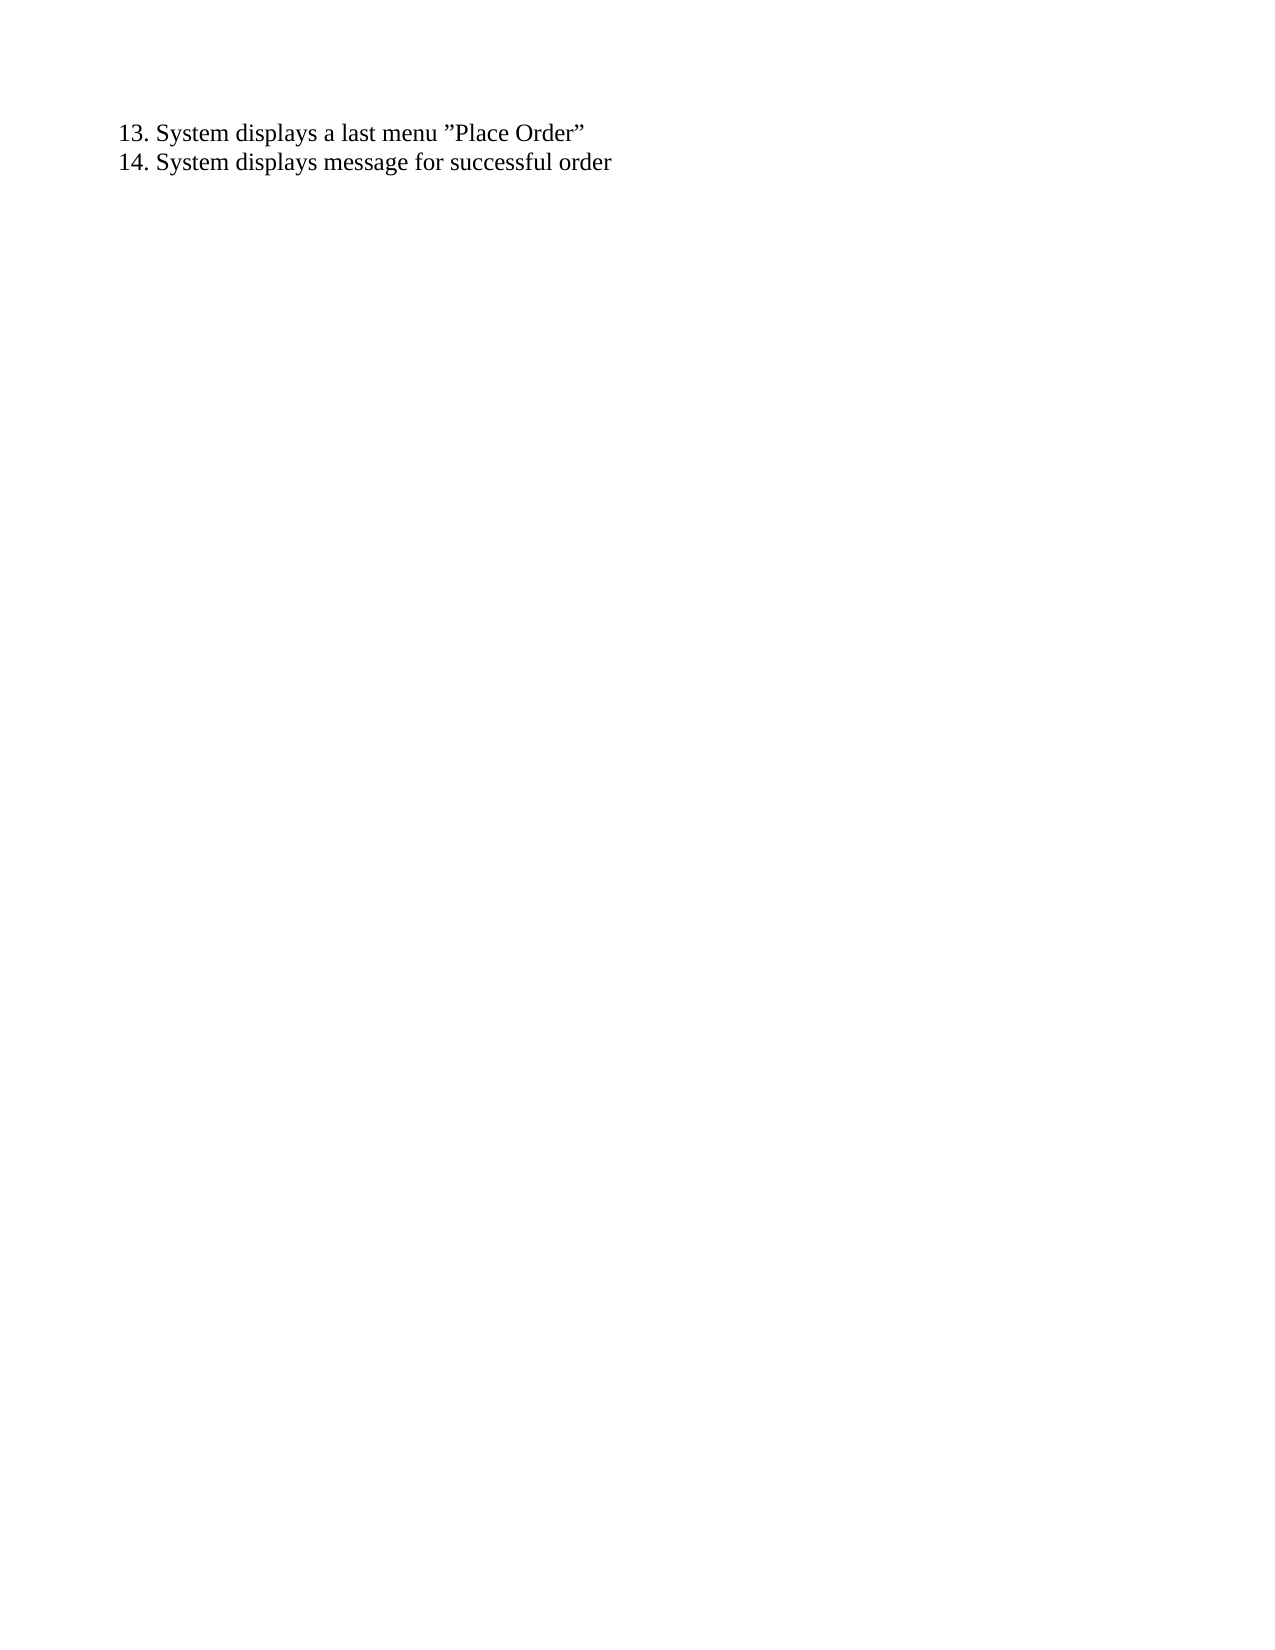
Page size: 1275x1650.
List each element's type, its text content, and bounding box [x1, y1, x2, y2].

text 13. System displays a last menu ”Place Order” [118, 118, 1157, 147]
text 14. System displays message for successful order [118, 147, 1157, 176]
